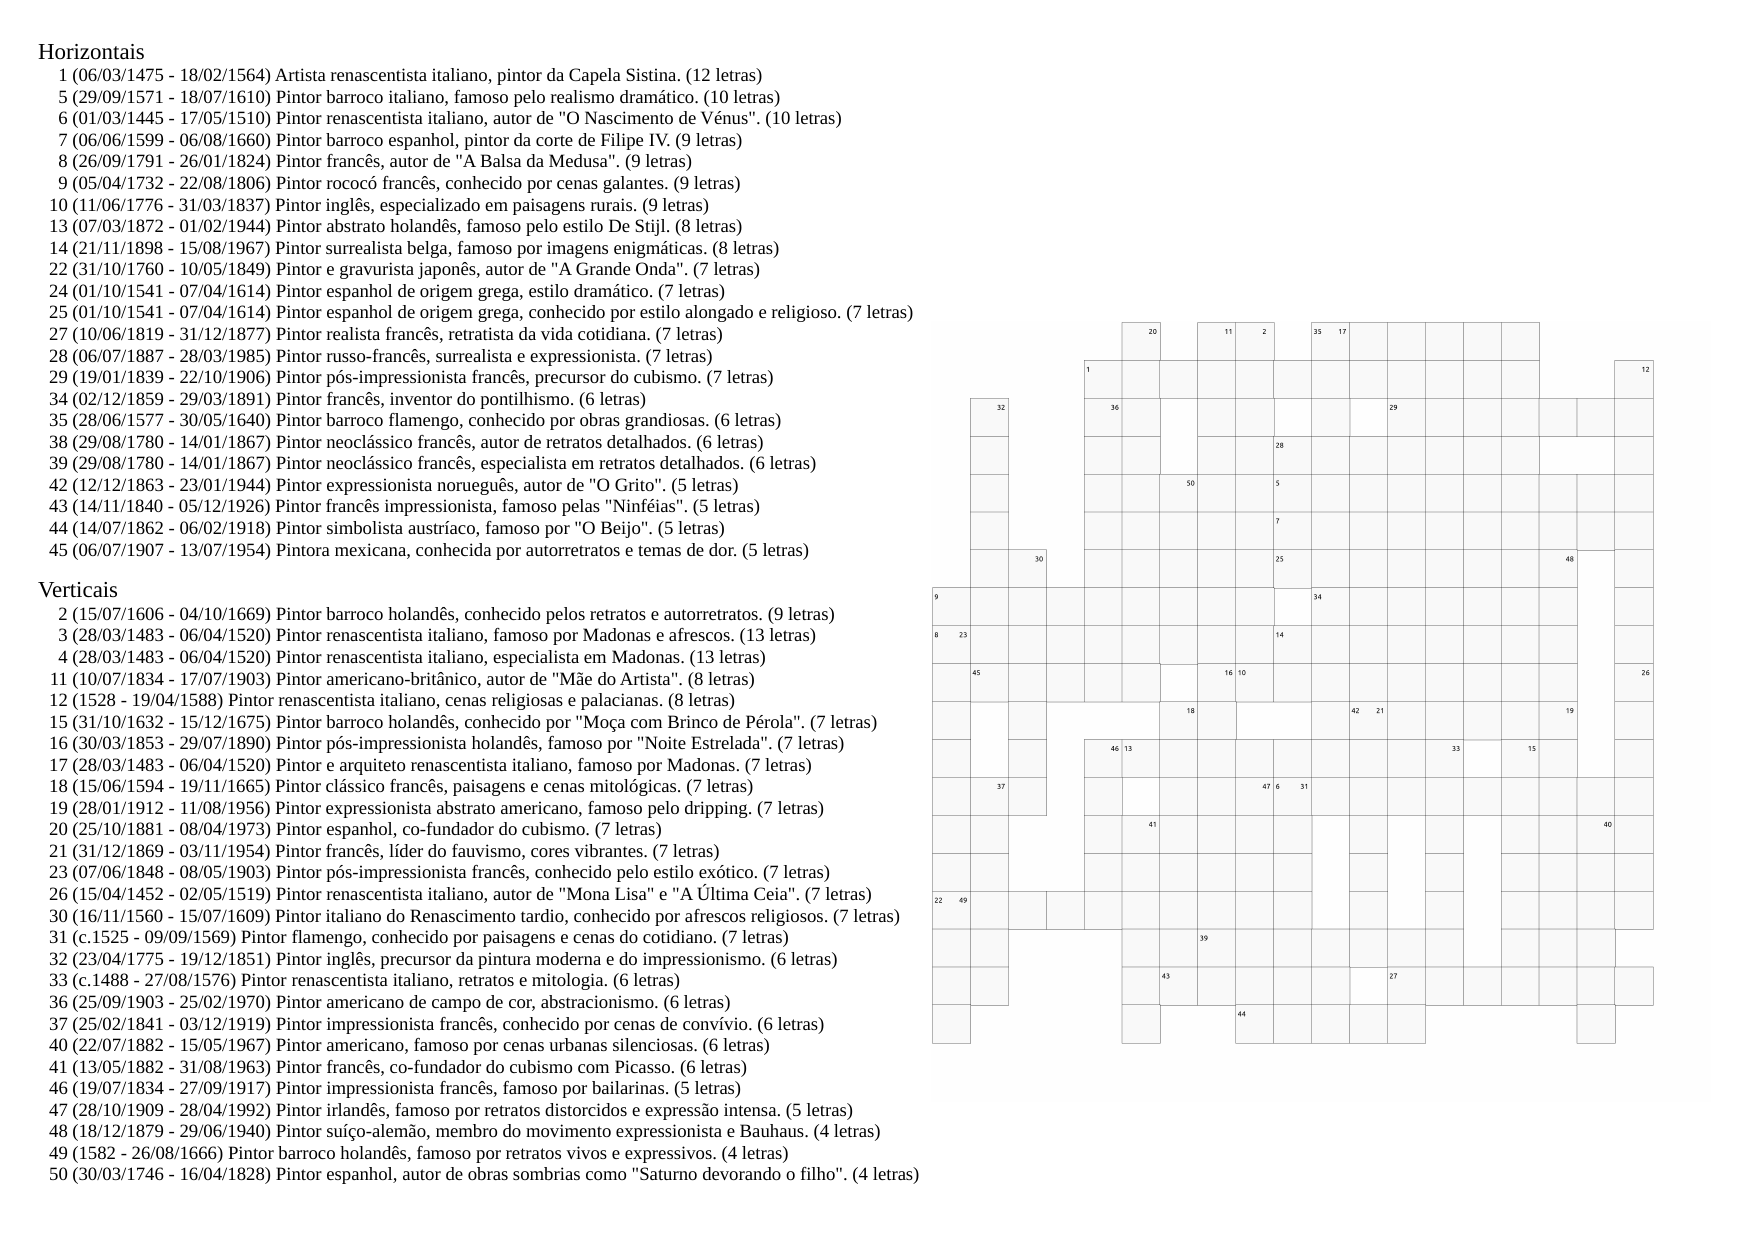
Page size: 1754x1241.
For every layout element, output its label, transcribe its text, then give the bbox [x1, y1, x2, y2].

table_cell (21/11/1898 - 15/08/1967) Pintor surrealista belga, famoso por imagens enigmáticas. (8 letras) [68, 237, 924, 258]
table_cell 36 [38, 991, 67, 1012]
table_cell (01/03/1445 - 17/05/1510) Pintor renascentista italiano, autor de "O Nascimento de Vénus". (10 letras) [68, 107, 924, 129]
table_cell (30/03/1853 - 29/07/1890) Pintor pós-impressionista holandês, famoso por "Noite Estrelada". (7 letras) [68, 732, 924, 754]
table_cell (16/11/1560 - 15/07/1609) Pintor italiano do Renascimento tardio, conhecido por afrescos religiosos. (7 letras) [68, 905, 924, 926]
table_cell (07/06/1848 - 08/05/1903) Pintor pós-impressionista francês, conhecido pelo estilo exótico. (7 letras) [68, 861, 924, 883]
table_cell 34 [38, 388, 67, 409]
table_cell (06/07/1907 - 13/07/1954) Pintora mexicana, conhecida por autorretratos e temas de dor. (5 letras) [68, 539, 924, 560]
table_cell 19 [38, 797, 67, 818]
table_cell (14/11/1840 - 05/12/1926) Pintor francês impressionista, famoso pelas "Ninféias". (5 letras) [68, 495, 924, 517]
table_cell (25/09/1903 - 25/02/1970) Pintor americano de campo de cor, abstracionismo. (6 letras) [68, 991, 924, 1012]
table_cell (11/06/1776 - 31/03/1837) Pintor inglês, especializado em paisagens rurais. (9 letras) [68, 194, 924, 215]
table_cell (19/07/1834 - 27/09/1917) Pintor impressionista francês, famoso por bailarinas. (5 letras) [68, 1077, 924, 1099]
table_cell (26/09/1791 - 26/01/1824) Pintor francês, autor de "A Balsa da Medusa". (9 letras) [68, 150, 924, 172]
table_cell (31/12/1869 - 03/11/1954) Pintor francês, líder do fauvismo, cores vibrantes. (7 letras) [68, 840, 924, 861]
table_cell (c.1488 - 27/08/1576) Pintor renascentista italiano, retratos e mitologia. (6 letras) [68, 969, 924, 991]
picture [931, 321, 1712, 1102]
table_cell (06/07/1887 - 28/03/1985) Pintor russo-francês, surrealista e expressionista. (7 letras) [68, 345, 924, 366]
table_header (06/03/1475 - 18/02/1564) Artista renascentista italiano, pintor da Capela Sistina. (12 letras) [68, 64, 924, 86]
table_cell (01/10/1541 - 07/04/1614) Pintor espanhol de origem grega, estilo dramático. (7 letras) [68, 280, 924, 301]
table_cell (28/06/1577 - 30/05/1640) Pintor barroco flamengo, conhecido por obras grandiosas. (6 letras) [68, 409, 924, 431]
table_cell (31/10/1760 - 10/05/1849) Pintor e gravurista japonês, autor de "A Grande Onda". (7 letras) [68, 258, 924, 280]
table_cell 47 [38, 1099, 67, 1120]
table_cell (1528 - 19/04/1588) Pintor renascentista italiano, cenas religiosas e palacianas. (8 letras) [68, 689, 924, 711]
table_cell 46 [38, 1077, 67, 1099]
table_cell 32 [38, 948, 67, 969]
table_cell (15/04/1452 - 02/05/1519) Pintor renascentista italiano, autor de "Mona Lisa" e "A Última Ceia". (7 letras) [68, 883, 924, 904]
table_cell 5 [38, 86, 67, 107]
table_cell (1582 - 26/08/1666) Pintor barroco holandês, famoso por retratos vivos e expressivos. (4 letras) [68, 1142, 924, 1163]
table_cell 39 [38, 452, 67, 474]
table_cell 22 [38, 258, 67, 280]
table_cell (25/02/1841 - 03/12/1919) Pintor impressionista francês, conhecido por cenas de convívio. (6 letras) [68, 1013, 924, 1034]
table_cell (14/07/1862 - 06/02/1918) Pintor simbolista austríaco, famoso por "O Beijo". (5 letras) [68, 517, 924, 538]
table_cell (19/01/1839 - 22/10/1906) Pintor pós-impressionista francês, precursor do cubismo. (7 letras) [68, 366, 924, 388]
table_cell 12 [38, 689, 67, 711]
table_cell 37 [38, 1013, 67, 1034]
table_cell (13/05/1882 - 31/08/1963) Pintor francês, co-fundador do cubismo com Picasso. (6 letras) [68, 1056, 924, 1077]
table_cell (28/01/1912 - 11/08/1956) Pintor expressionista abstrato americano, famoso pelo dripping. (7 letras) [68, 797, 924, 818]
table_cell 30 [38, 905, 67, 926]
table_cell 33 [38, 969, 67, 991]
table_cell (28/03/1483 - 06/04/1520) Pintor e arquiteto renascentista italiano, famoso por Madonas. (7 letras) [68, 754, 924, 775]
table_cell 28 [38, 345, 67, 366]
table_cell 6 [38, 107, 67, 129]
table_cell 4 [38, 646, 67, 667]
table_cell 27 [38, 323, 67, 344]
text Verticais [38, 576, 931, 603]
table_cell 11 [38, 668, 67, 689]
table_cell (10/07/1834 - 17/07/1903) Pintor americano-britânico, autor de "Mãe do Artista". (8 letras) [68, 668, 924, 689]
table_cell 8 [38, 150, 67, 172]
table_cell (29/08/1780 - 14/01/1867) Pintor neoclássico francês, especialista em retratos detalhados. (6 letras) [68, 452, 924, 474]
table_cell (28/03/1483 - 06/04/1520) Pintor renascentista italiano, especialista em Madonas. (13 letras) [68, 646, 924, 667]
table_cell 14 [38, 237, 67, 258]
table_cell 9 [38, 172, 67, 193]
table_cell 49 [38, 1142, 67, 1163]
table_cell (29/08/1780 - 14/01/1867) Pintor neoclássico francês, autor de retratos detalhados. (6 letras) [68, 431, 924, 452]
table_cell 21 [38, 840, 67, 861]
table_cell (10/06/1819 - 31/12/1877) Pintor realista francês, retratista da vida cotidiana. (7 letras) [68, 323, 924, 344]
table_cell 13 [38, 215, 67, 237]
table_cell 42 [38, 474, 67, 495]
table_cell 15 [38, 711, 67, 732]
table_cell (18/12/1879 - 29/06/1940) Pintor suíço-alemão, membro do movimento expressionista e Bauhaus. (4 letras) [68, 1120, 924, 1142]
table_cell (31/10/1632 - 15/12/1675) Pintor barroco holandês, conhecido por "Moça com Brinco de Pérola". (7 letras) [68, 711, 924, 732]
table_cell 38 [38, 431, 67, 452]
table_cell (28/03/1483 - 06/04/1520) Pintor renascentista italiano, famoso por Madonas e afrescos. (13 letras) [68, 624, 924, 646]
table_cell (06/06/1599 - 06/08/1660) Pintor barroco espanhol, pintor da corte de Filipe IV. (9 letras) [68, 129, 924, 150]
table_cell (07/03/1872 - 01/02/1944) Pintor abstrato holandês, famoso pelo estilo De Stijl. (8 letras) [68, 215, 924, 237]
table_cell 18 [38, 775, 67, 797]
table_cell 45 [38, 539, 67, 560]
table_cell 40 [38, 1034, 67, 1056]
table_cell (01/10/1541 - 07/04/1614) Pintor espanhol de origem grega, conhecido por estilo alongado e religioso. (7 letras) [68, 301, 924, 323]
table_cell 48 [38, 1120, 67, 1142]
table_cell (25/10/1881 - 08/04/1973) Pintor espanhol, co-fundador do cubismo. (7 letras) [68, 818, 924, 840]
table_cell 41 [38, 1056, 67, 1077]
table_cell (15/06/1594 - 19/11/1665) Pintor clássico francês, paisagens e cenas mitológicas. (7 letras) [68, 775, 924, 797]
table_cell (30/03/1746 - 16/04/1828) Pintor espanhol, autor de obras sombrias como "Saturno devorando o filho". (4 letras) [68, 1163, 924, 1185]
table_header 1 [38, 64, 67, 86]
table_cell 43 [38, 495, 67, 517]
table_cell (12/12/1863 - 23/01/1944) Pintor expressionista norueguês, autor de "O Grito". (5 letras) [68, 474, 924, 495]
table_cell 16 [38, 732, 67, 754]
table_cell (05/04/1732 - 22/08/1806) Pintor rococó francês, conhecido por cenas galantes. (9 letras) [68, 172, 924, 193]
text Horizontais [38, 38, 1716, 64]
table_cell 23 [38, 861, 67, 883]
table_cell (29/09/1571 - 18/07/1610) Pintor barroco italiano, famoso pelo realismo dramático. (10 letras) [68, 86, 924, 107]
table_header (15/07/1606 - 04/10/1669) Pintor barroco holandês, conhecido pelos retratos e autorretratos. (9 letras) [68, 603, 924, 624]
table_cell 26 [38, 883, 67, 904]
table_cell 44 [38, 517, 67, 538]
table_cell 50 [38, 1163, 67, 1185]
table_cell (22/07/1882 - 15/05/1967) Pintor americano, famoso por cenas urbanas silenciosas. (6 letras) [68, 1034, 924, 1056]
table_cell 35 [38, 409, 67, 431]
table_cell (28/10/1909 - 28/04/1992) Pintor irlandês, famoso por retratos distorcidos e expressão intensa. (5 letras) [68, 1099, 924, 1120]
table_cell 24 [38, 280, 67, 301]
table_cell 20 [38, 818, 67, 840]
table_cell (c.1525 - 09/09/1569) Pintor flamengo, conhecido por paisagens e cenas do cotidiano. (7 letras) [68, 926, 924, 948]
table_cell (23/04/1775 - 19/12/1851) Pintor inglês, precursor da pintura moderna e do impressionismo. (6 letras) [68, 948, 924, 969]
table_cell 3 [38, 624, 67, 646]
table_header 2 [38, 603, 67, 624]
table_cell 10 [38, 194, 67, 215]
table_cell 7 [38, 129, 67, 150]
table_cell 29 [38, 366, 67, 388]
table_cell 17 [38, 754, 67, 775]
table_cell 31 [38, 926, 67, 948]
table_cell (02/12/1859 - 29/03/1891) Pintor francês, inventor do pontilhismo. (6 letras) [68, 388, 924, 409]
table_cell 25 [38, 301, 67, 323]
